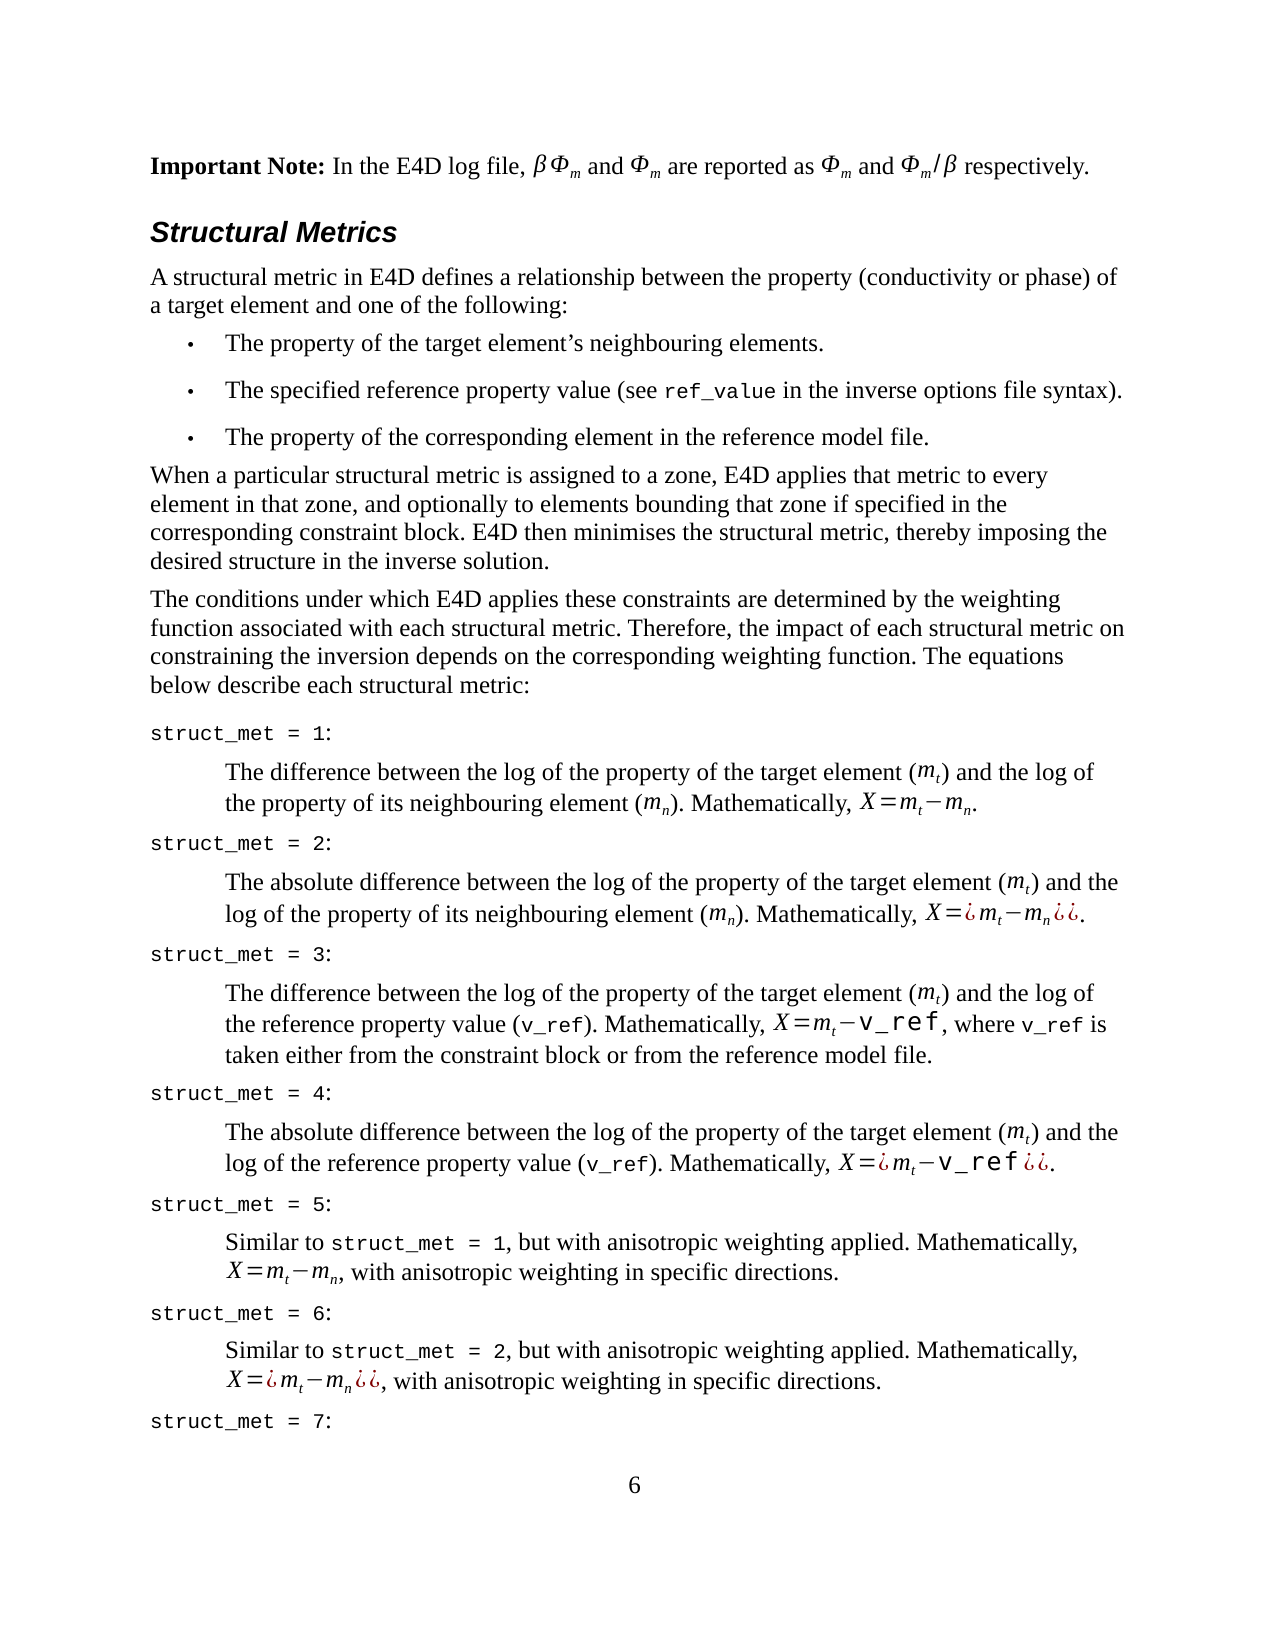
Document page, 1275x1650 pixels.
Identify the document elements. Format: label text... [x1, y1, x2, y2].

text struct_met = 5: [150, 1188, 1125, 1218]
text struct_met = 1: [150, 717, 1125, 746]
text Similar to struct_met = 1, but with anisotropic weighting applied. Mathematically, , with anisotropic weighting in specific directions. [225, 1227, 1125, 1288]
list The property of the target element’s neighbouring elements. [187, 328, 1125, 357]
list The specified reference property value (see ref_value in the inverse options file syntax). [187, 375, 1125, 404]
subtitle Structural Metrics [150, 216, 1125, 249]
text When a particular structural metric is assigned to a zone, E4D applies that metric to every element in that zone, and optionally to elements bounding that zone if specified in the corresponding constraint block. E4D then minimises the structural metric, thereby imposing the desired structure in the inverse solution. [150, 460, 1125, 575]
text The absolute difference between the log of the property of the target element () and the log of the reference property value (v_ref). Mathematically, . [225, 1116, 1125, 1179]
text The difference between the log of the property of the target element () and the log of the reference property value (v_ref). Mathematically, , where v_ref is taken either from the constraint block or from the reference model file. [225, 977, 1125, 1068]
text Important Note: In the E4D log file, and are reported as and respectively. [150, 150, 1125, 182]
text Similar to struct_met = 2, but with anisotropic weighting applied. Mathematically, , with anisotropic weighting in specific directions. [225, 1335, 1125, 1396]
text The difference between the log of the property of the target element () and the log of the property of its neighbouring element (). Mathematically, . [225, 755, 1125, 818]
list The property of the corresponding element in the reference model file. [187, 422, 1125, 451]
text struct_met = 2: [150, 827, 1125, 857]
text struct_met = 7: [150, 1405, 1125, 1435]
text The absolute difference between the log of the property of the target element () and the log of the property of its neighbouring element (). Mathematically, . [225, 866, 1125, 929]
text A structural metric in E4D defines a relationship between the property (conductivity or phase) of a target element and one of the following: [150, 262, 1125, 319]
text struct_met = 4: [150, 1077, 1125, 1107]
text struct_met = 6: [150, 1297, 1125, 1326]
text struct_met = 3: [150, 938, 1125, 968]
text The conditions under which E4D applies these constraints are determined by the weighting function associated with each structural metric. Therefore, the impact of each structural metric on constraining the inversion depends on the corresponding weighting function. The equations below describe each structural metric: [150, 584, 1125, 699]
